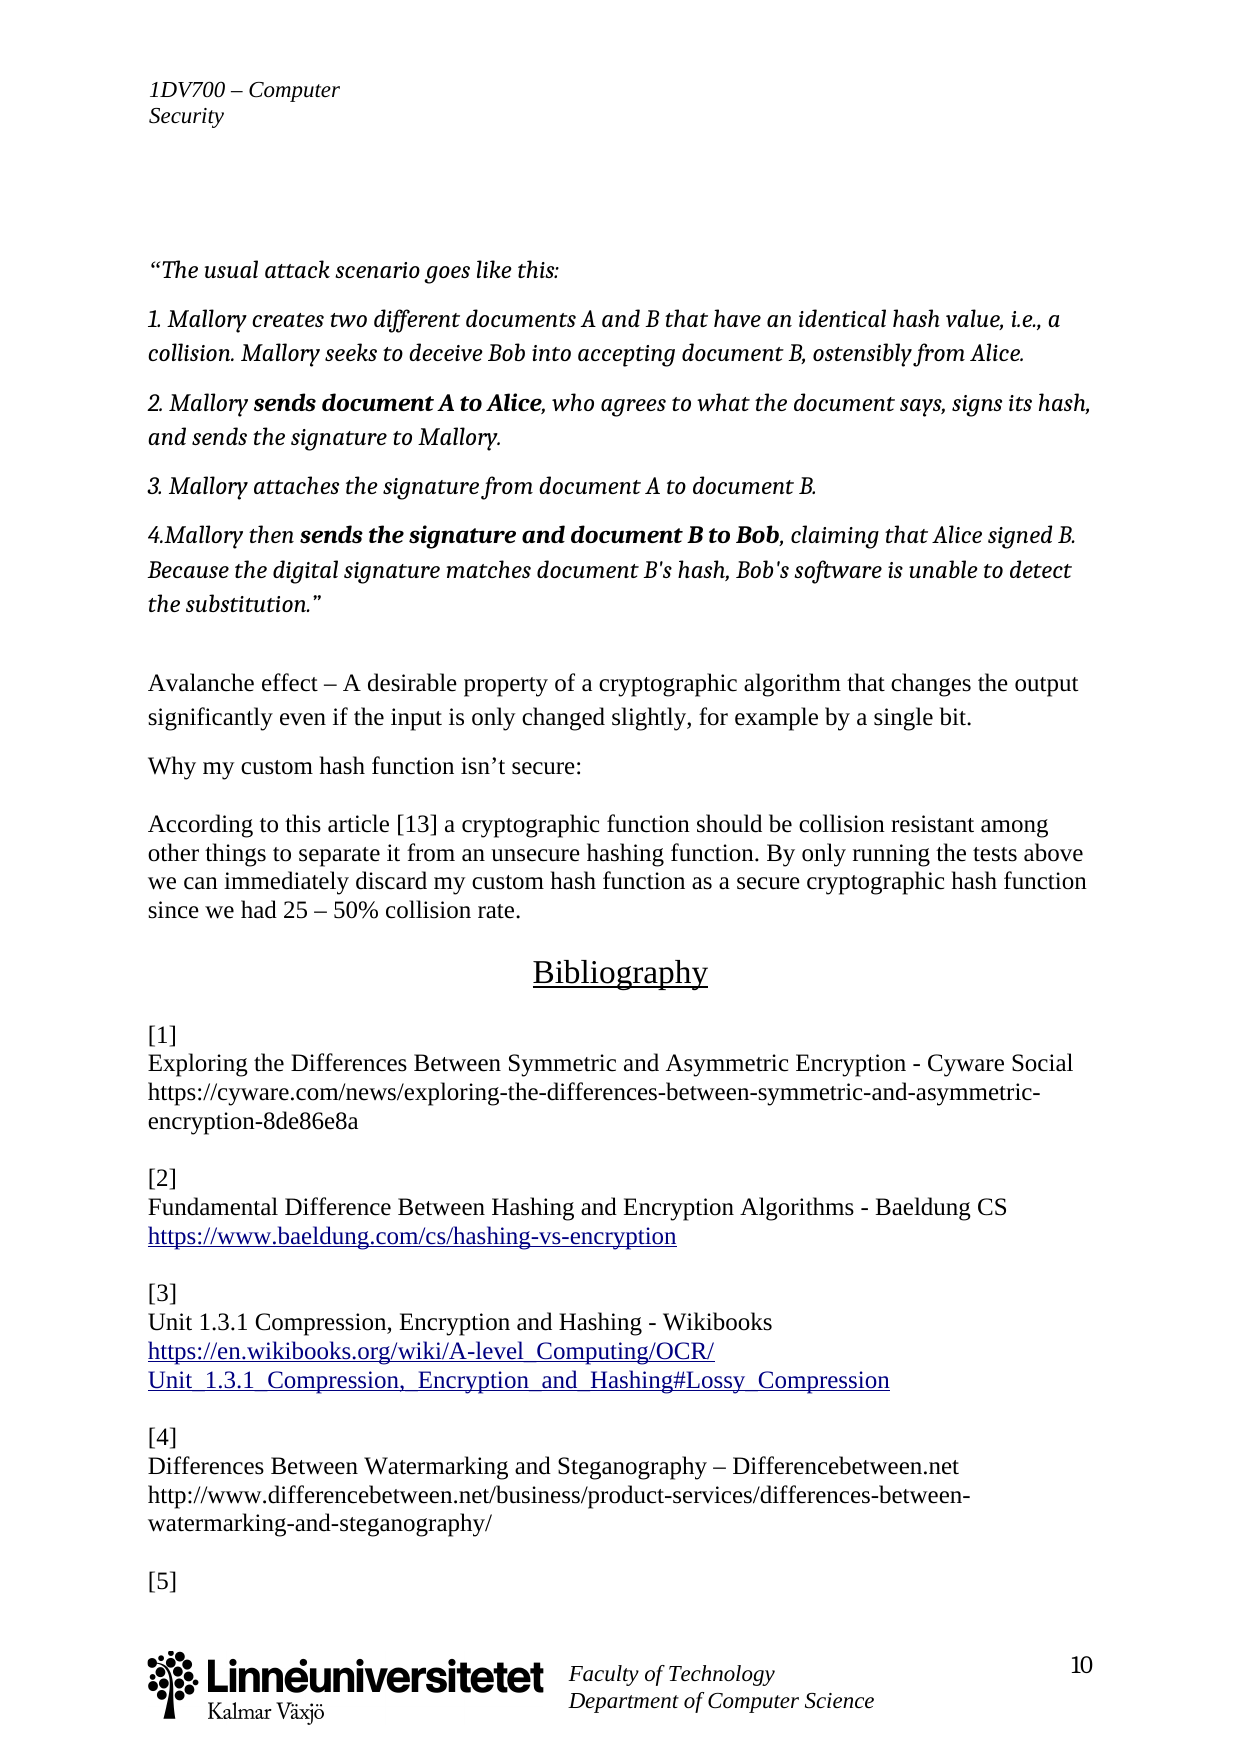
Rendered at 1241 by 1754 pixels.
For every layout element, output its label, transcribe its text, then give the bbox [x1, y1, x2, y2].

text [3] [148, 1278, 1093, 1307]
text Exploring the Differences Between Symmetric and Asymmetric Encryption - Cyware Social [148, 1048, 1093, 1077]
text “The usual attack scenario goes like this: [148, 255, 1093, 284]
text Bibliography [148, 953, 1093, 991]
text Why my custom hash function isn’t secure: [148, 751, 1093, 780]
text https://en.wikibooks.org/wiki/A-level_Computing/OCR/Unit_1.3.1_Compression,_Encryption_and_Hashing#Lossy_Compression [148, 1336, 1093, 1393]
text Differences Between Watermarking and Steganography – Differencebetween.net [148, 1451, 1093, 1480]
text https://cyware.com/news/exploring-the-differences-between-symmetric-and-asymmetric-encryption-8de86e8a [148, 1077, 1093, 1135]
text According to this article [13] a cryptographic function should be collision resistant among other things to separate it from an unsecure hashing function. By only running the tests above we can immediately discard my custom hash function as a secure cryptographic hash function since we had 25 – 50% collision rate. [148, 809, 1093, 924]
list Mallory sends document A to Alice, who agrees to what the document says, signs its hash, and sends the signature to Mallory. [148, 388, 1093, 452]
list Mallory then sends the signature and document B to Bob, claiming that Alice signed B. Because the digital signature matches document B's hash, Bob's software is unable to detect the substitution.” [148, 521, 1093, 619]
picture [147, 1651, 544, 1725]
list Mallory attaches the signature from document A to document B. [148, 472, 1093, 501]
text Avalanche effect – A desirable property of a cryptographic algorithm that changes the output significantly even if the input is only changed slightly, for example by a single bit. [148, 668, 1093, 731]
text [4] [148, 1422, 1093, 1451]
text [5] [148, 1566, 1093, 1595]
text http://www.differencebetween.net/business/product-services/differences-between-watermarking-and-steganography/ [148, 1480, 1093, 1537]
list Mallory creates two different documents A and B that have an identical hash value, i.e., a collision. Mallory seeks to deceive Bob into accepting document B, ostensibly from Alice. [148, 305, 1093, 368]
text [1] [148, 1020, 1093, 1048]
text https://www.baeldung.com/cs/hashing-vs-encryption [148, 1221, 1093, 1250]
text Unit 1.3.1 Compression, Encryption and Hashing - Wikibooks [148, 1307, 1093, 1336]
text Fundamental Difference Between Hashing and Encryption Algorithms - Baeldung CS [148, 1192, 1093, 1221]
text [2] [148, 1163, 1093, 1192]
